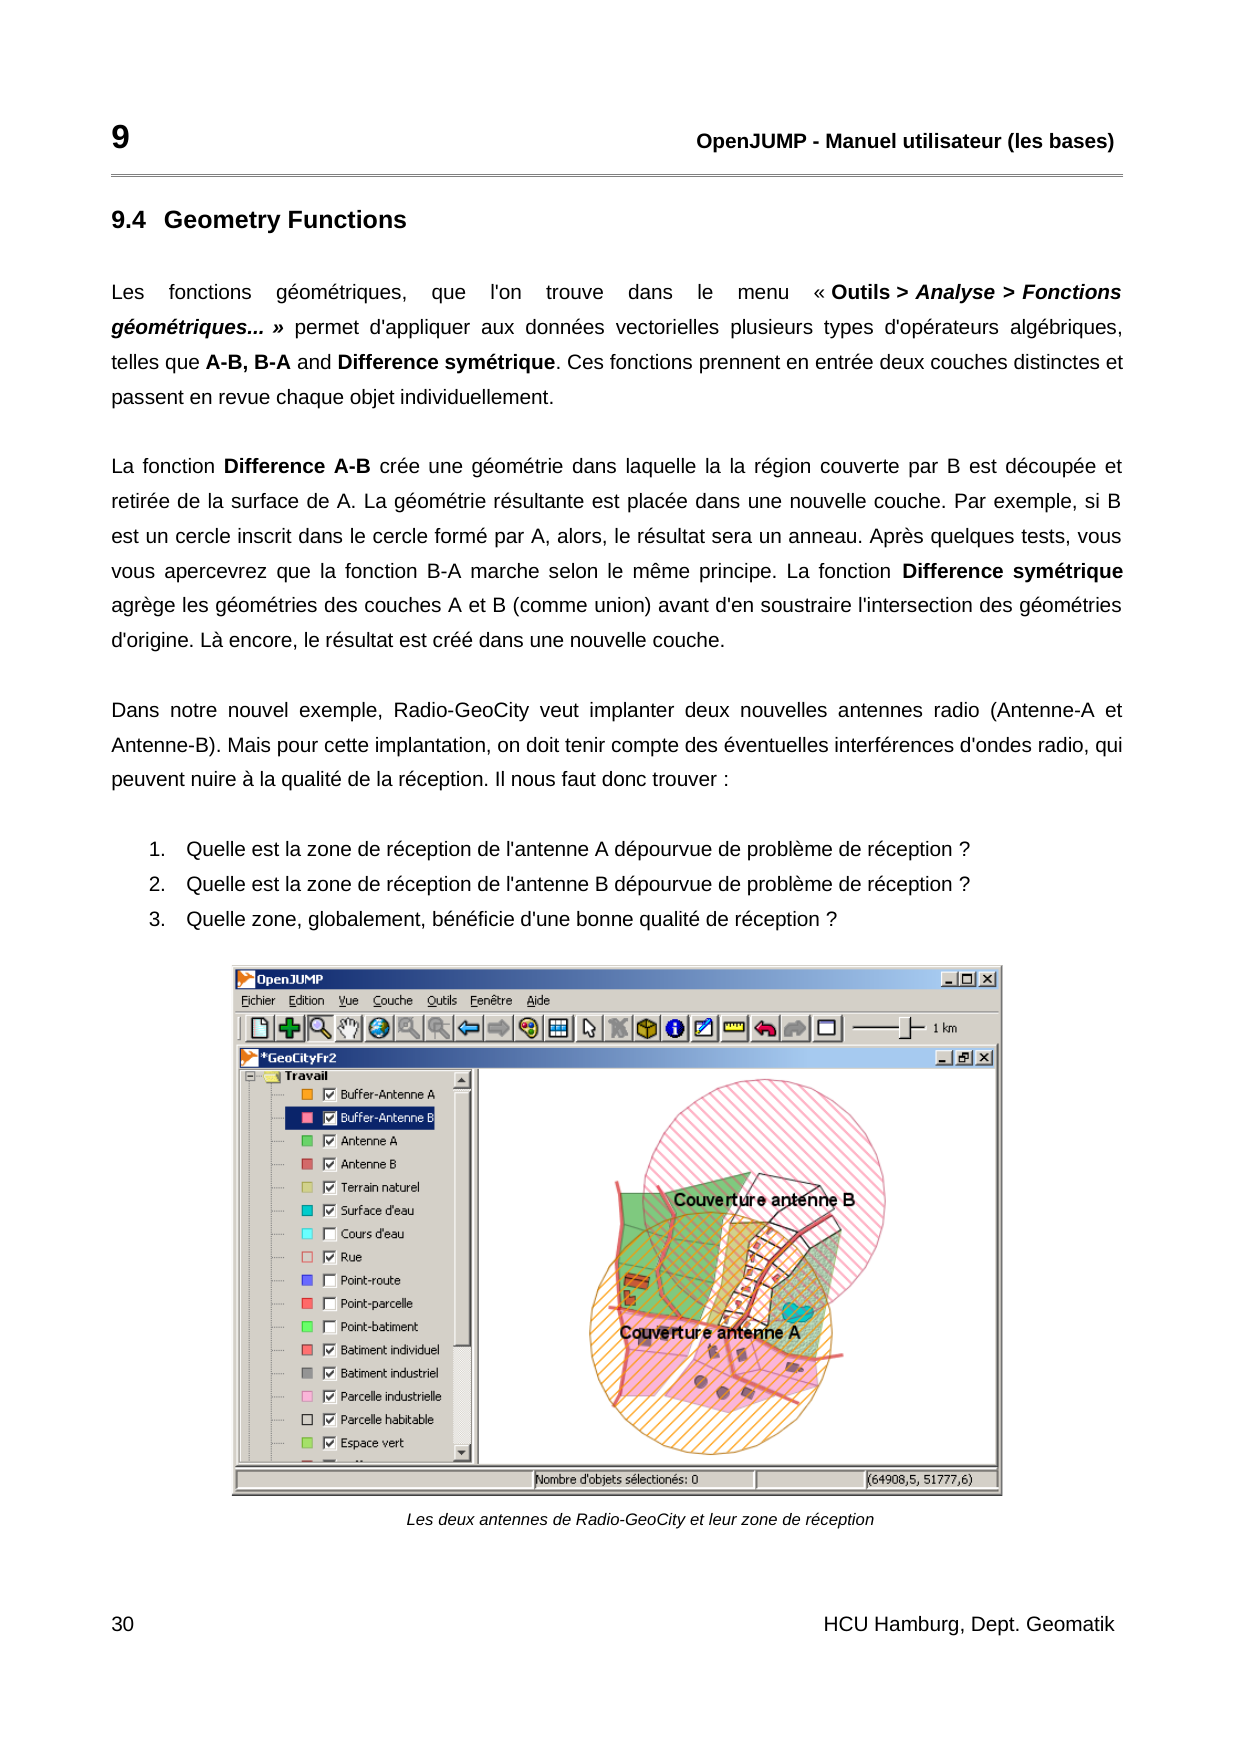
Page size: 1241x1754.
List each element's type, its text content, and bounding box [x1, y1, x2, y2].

text La fonction Difference A-B crée une géométrie dans laquelle la la région couverte par B est découpée et retirée de la surface de A. La géométrie résultante est placée dans une nouvelle couche. Par exemple, si B est un cercle inscrit dans le cercle formé par A, alors, le résultat sera un anneau. Après quelques tests, vous vous apercevrez que la fonction B-A marche selon le même principe. La fonction Difference symétrique agrège les géométries des couches A et B (comme union) avant d'en soustraire l'intersection des géométries d'origine. Là encore, le résultat est créé dans une nouvelle couche. [111, 455, 1123, 652]
subtitle Geometry Functions [111, 206, 1123, 234]
text Les fonctions géométriques, que l'on trouve dans le menu « Outils > Analyse > Fonctions géométriques... » permet d'appliquer aux données vectorielles plusieurs types d'opérateurs algébriques, telles que A-B, B-A and Difference symétrique. Ces fonctions prennent en entrée deux couches distinctes et passent en revue chaque objet individuellement. [111, 281, 1123, 408]
list Quelle est la zone de réception de l'antenne B dépourvue de problème de réception ? [148, 872, 1123, 896]
text Les deux antennes de Radio-GeoCity et leur zone de réception [111, 977, 1123, 1530]
list Quelle zone, globalement, bénéficie d'une bonne qualité de réception ? [148, 907, 1123, 930]
list Quelle est la zone de réception de l'antenne A dépourvue de problème de réception ? [148, 838, 1123, 861]
text Dans notre nouvel exemple, Radio-GeoCity veut implanter deux nouvelles antennes radio (Antenne-A et Antenne-B). Mais pour cette implantation, on doit tenir compte des éventuelles interférences d'ondes radio, qui peuvent nuire à la qualité de la réception. Il nous faut donc trouver : [111, 698, 1123, 791]
picture [231, 965, 1003, 1496]
